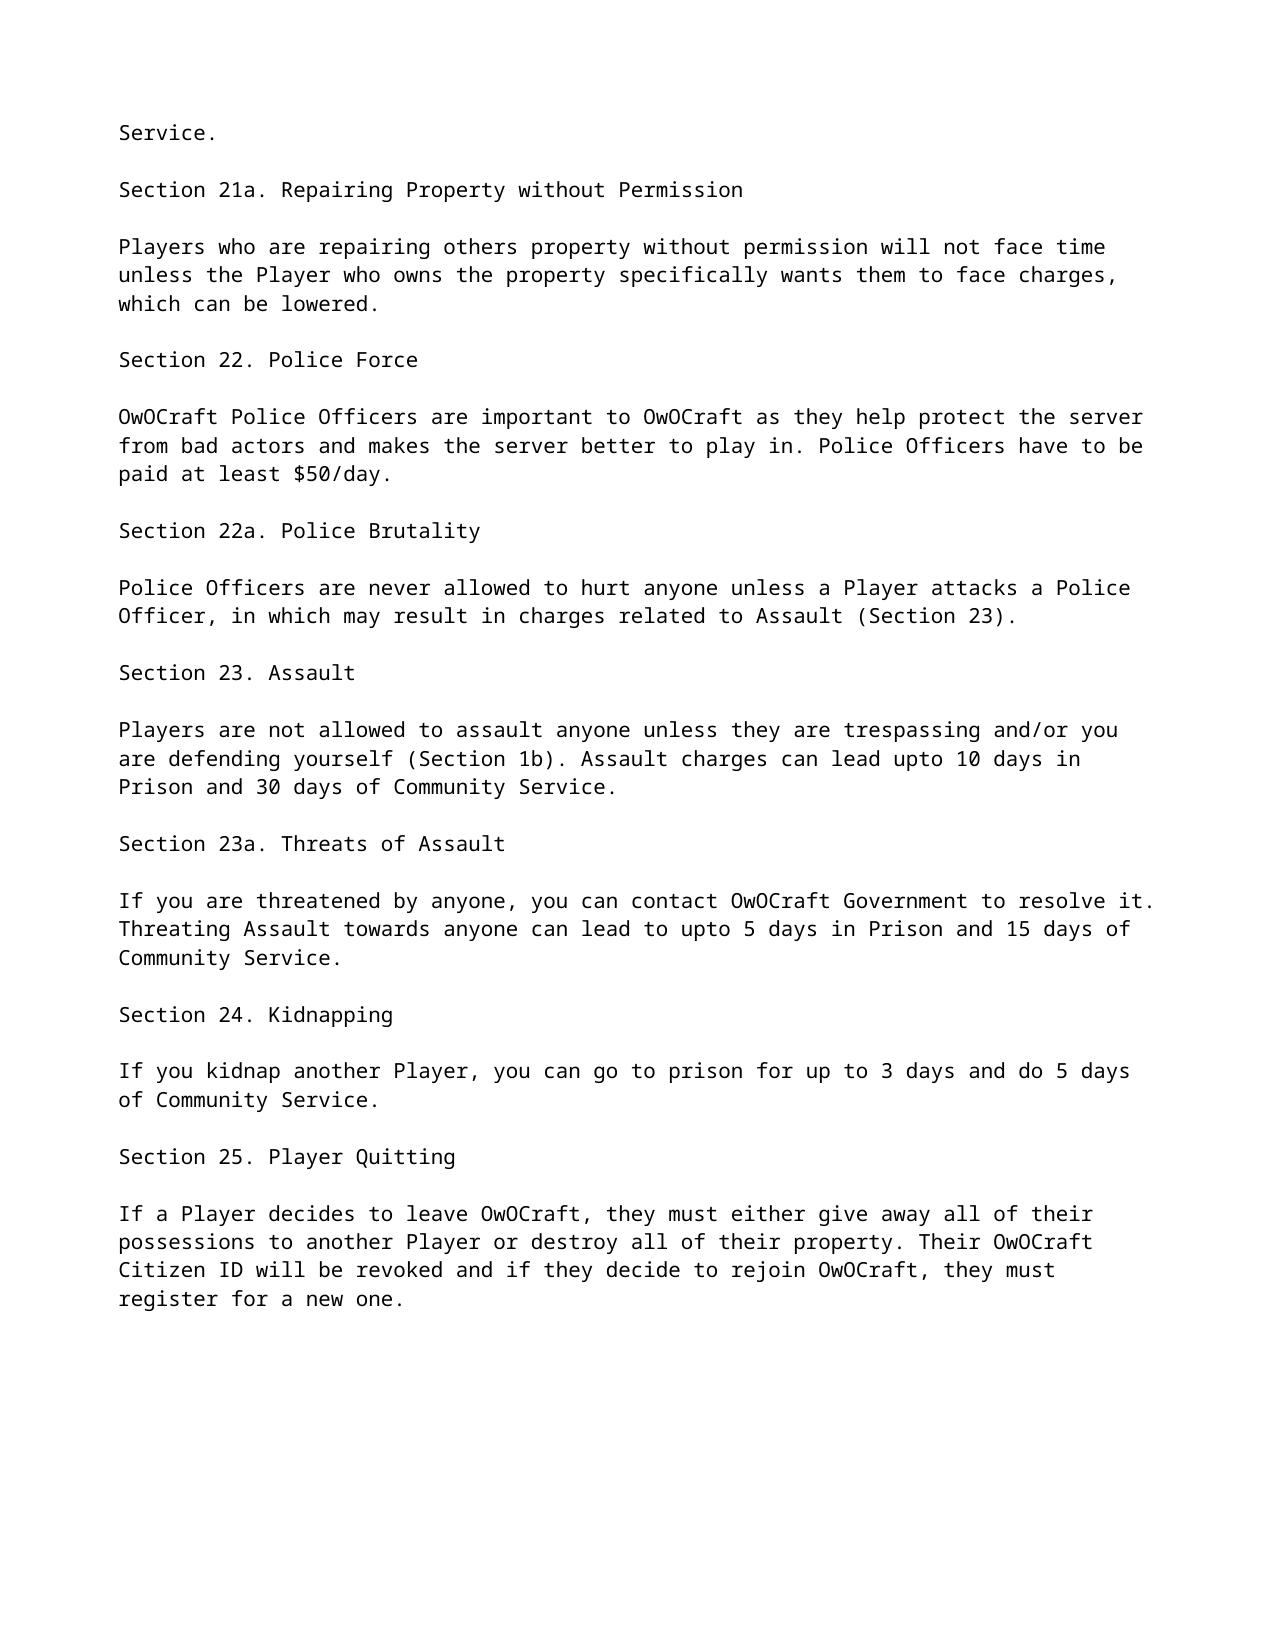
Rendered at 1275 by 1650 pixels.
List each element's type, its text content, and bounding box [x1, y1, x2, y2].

text Players who are repairing others property without permission will not face time unless the Player who owns the property specifically wants them to face charges, which can be lowered. [118, 232, 1157, 317]
text Players are not allowed to assault anyone unless they are trespassing and/or you are defending yourself (Section 1b). Assault charges can lead upto 10 days in Prison and 30 days of Community Service. [118, 715, 1157, 801]
text Section 23. Assault [118, 658, 1157, 687]
text Section 22. Police Force [118, 346, 1157, 374]
text Section 24. Kidnapping [118, 1000, 1157, 1028]
text Police Officers are never allowed to hurt anyone unless a Player attacks a Police Officer, in which may result in charges related to Assault (Section 23). [118, 573, 1157, 630]
text If a Player decides to leave OwOCraft, they must either give away all of their possessions to another Player or destroy all of their property. Their OwOCraft Citizen ID will be revoked and if they decide to rejoin OwOCraft, they must register for a new one. [118, 1199, 1157, 1312]
text Section 22a. Police Brutality [118, 516, 1157, 545]
text Section 21a. Repairing Property without Permission [118, 175, 1157, 203]
text Section 23a. Threats of Assault [118, 829, 1157, 857]
text OwOCraft Police Officers are important to OwOCraft as they help protect the server from bad actors and makes the server better to play in. Police Officers have to be paid at least $50/day. [118, 402, 1157, 488]
text If you are threatened by anyone, you can contact OwOCraft Government to resolve it. Threating Assault towards anyone can lead to upto 5 days in Prison and 15 days of Community Service. [118, 886, 1157, 971]
text Section 25. Player Quitting [118, 1142, 1157, 1170]
text Service. [118, 118, 1157, 147]
text If you kidnap another Player, you can go to prison for up to 3 days and do 5 days of Community Service. [118, 1057, 1157, 1113]
